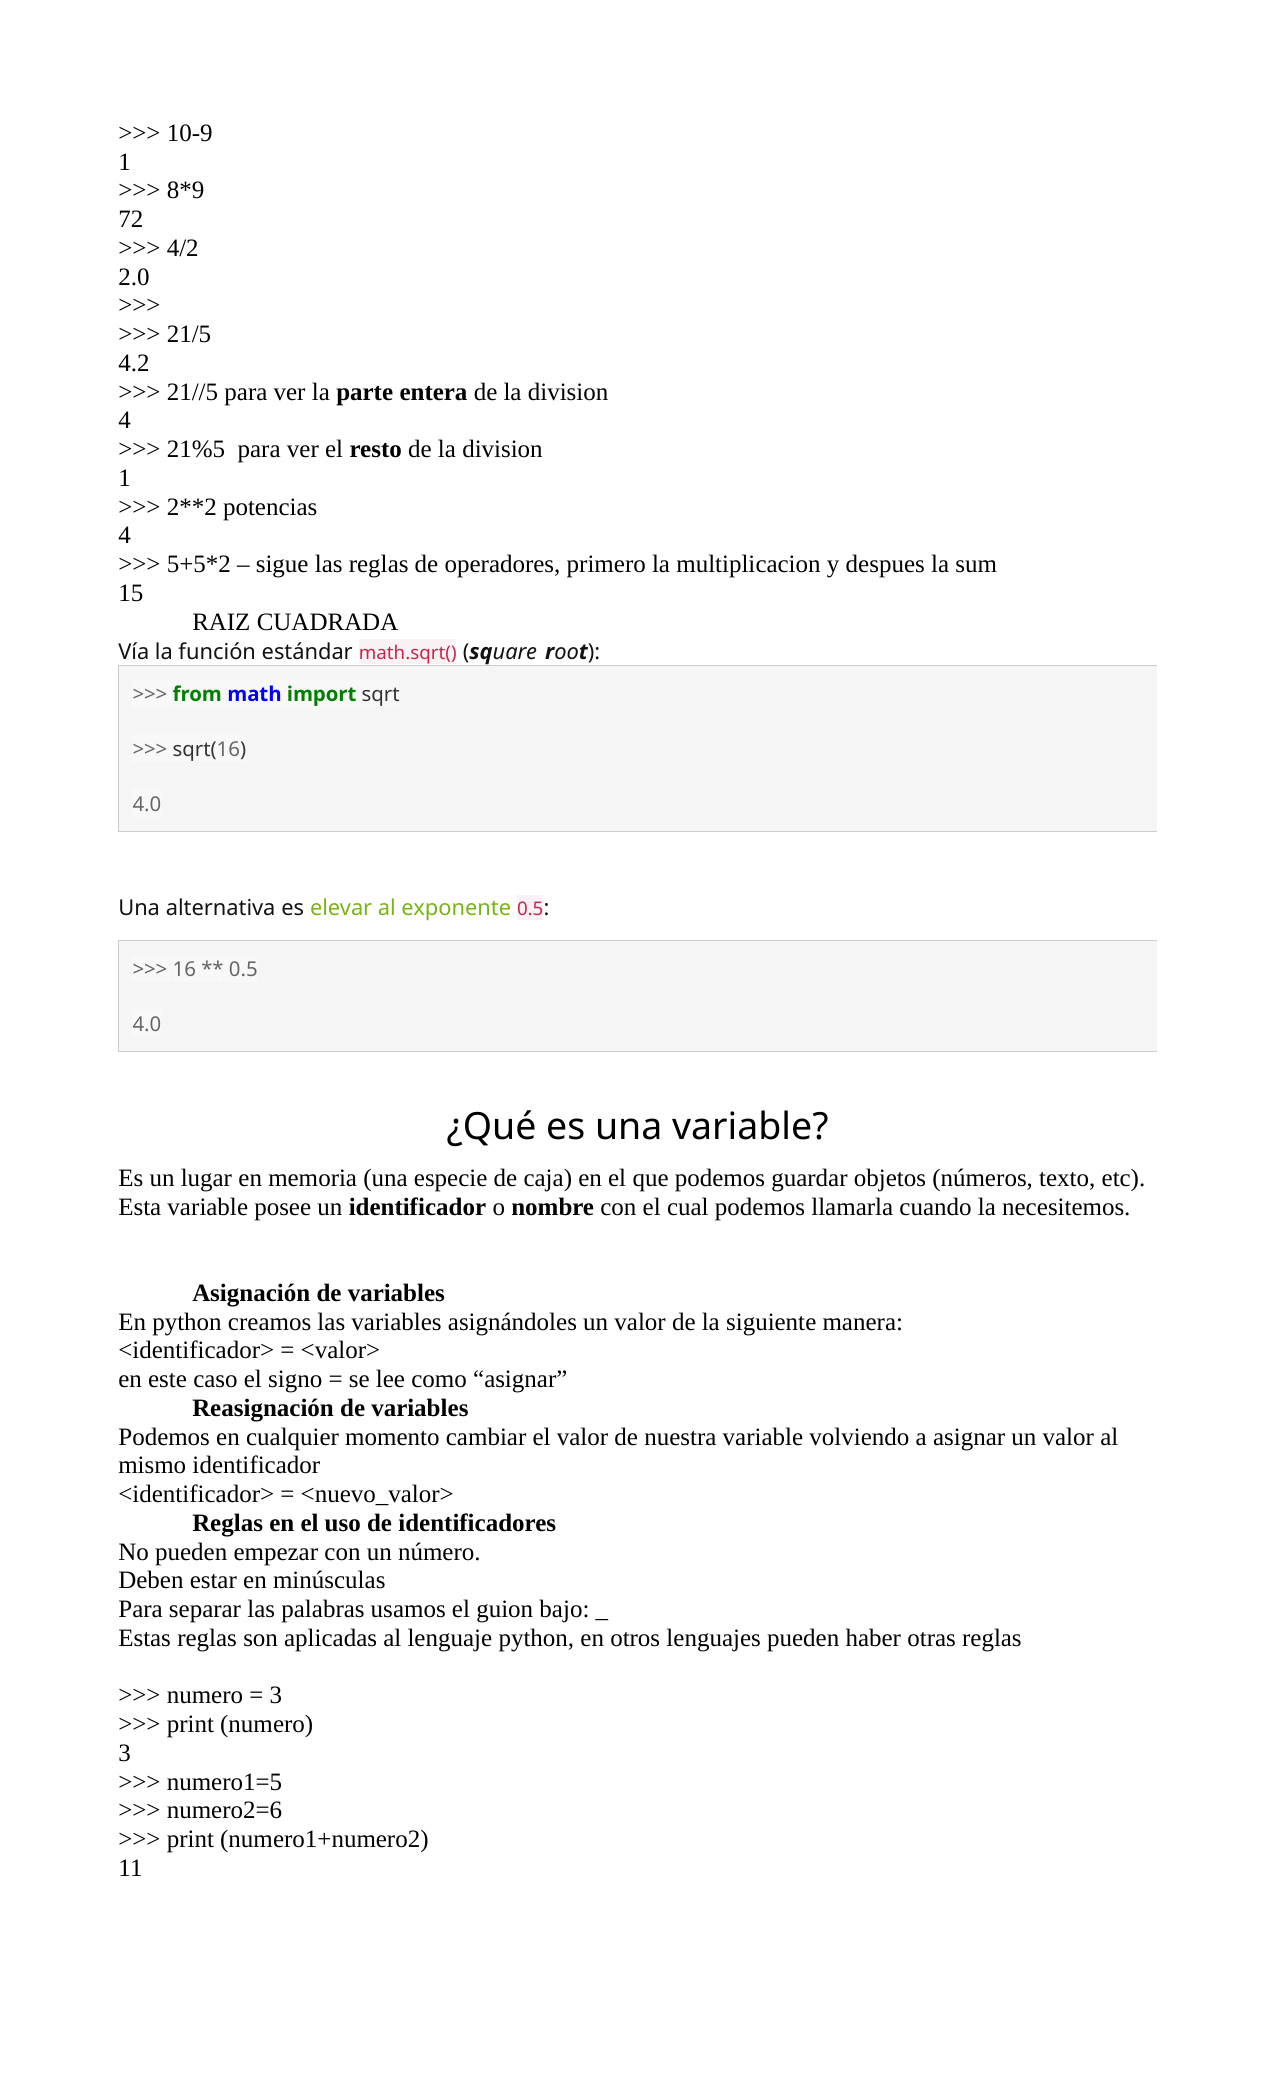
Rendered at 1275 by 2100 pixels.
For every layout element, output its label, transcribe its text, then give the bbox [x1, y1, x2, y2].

text Podemos en cualquier momento cambiar el valor de nuestra variable volviendo a asignar un valor al mismo identificador [118, 1422, 1157, 1479]
text >>> 5+5*2 – sigue las reglas de operadores, primero la multiplicacion y despues la sum [118, 549, 1157, 578]
text 15 [118, 578, 1157, 607]
text >>> sqrt(16) [119, 720, 1157, 762]
text 4 [118, 406, 1157, 434]
text >>> 2**2 potencias [118, 492, 1157, 521]
text >>> numero1=5 [118, 1767, 1157, 1795]
text 1 [118, 463, 1157, 492]
text >>> print (numero1+numero2) [118, 1824, 1157, 1853]
text >>> 16 ** 0.5 [119, 941, 1157, 982]
text <identificador> = <valor> [118, 1335, 1157, 1364]
text >>> numero = 3 [118, 1680, 1157, 1709]
text >>> [118, 291, 1157, 319]
text Asignación de variables [118, 1278, 1157, 1307]
text 4.2 [118, 348, 1157, 377]
text Reglas en el uso de identificadores [118, 1508, 1157, 1537]
text Para separar las palabras usamos el guion bajo: _ [118, 1594, 1157, 1623]
text >>> from math import sqrt [119, 666, 1157, 707]
subtitle ¿Qué es una variable? [118, 1099, 1157, 1150]
text >>> print (numero) [118, 1709, 1157, 1738]
text 4 [118, 521, 1157, 549]
text >>> 10-9 [118, 118, 1157, 147]
text RAIZ CUADRADA [118, 607, 1157, 636]
text >>> 8*9 [118, 176, 1157, 204]
text <identificador> = <nuevo_valor> [118, 1479, 1157, 1508]
text >>> 21//5 para ver la parte entera de la division [118, 377, 1157, 406]
text 72 [118, 204, 1157, 233]
text 11 [118, 1853, 1157, 1882]
text Una alternativa es elevar al exponente 0.5: [118, 858, 1157, 921]
text Reasignación de variables [118, 1393, 1157, 1422]
text >>> numero2=6 [118, 1795, 1157, 1824]
text Es un lugar en memoria (una especie de caja) en el que podemos guardar objetos (números, texto, etc). Esta variable posee un identificador o nombre con el cual podemos llamarla cuando la necesitemos. [118, 1163, 1157, 1220]
text en este caso el signo = se lee como “asignar” [118, 1364, 1157, 1393]
text 3 [118, 1738, 1157, 1767]
text Estas reglas son aplicadas al lenguaje python, en otros lenguajes pueden haber otras reglas [118, 1623, 1157, 1652]
text 1 [118, 147, 1157, 176]
text 4.0 [119, 775, 1157, 831]
text 4.0 [119, 995, 1157, 1051]
text 2.0 [118, 262, 1157, 291]
text >>> 21%5 para ver el resto de la division [118, 434, 1157, 463]
text >>> 4/2 [118, 233, 1157, 262]
text Deben estar en minúsculas [118, 1565, 1157, 1594]
text No pueden empezar con un número. [118, 1537, 1157, 1565]
text >>> 21/5 [118, 319, 1157, 348]
text Vía la función estándar math.sqrt() (square root): [118, 636, 1157, 665]
text En python creamos las variables asignándoles un valor de la siguiente manera: [118, 1307, 1157, 1335]
